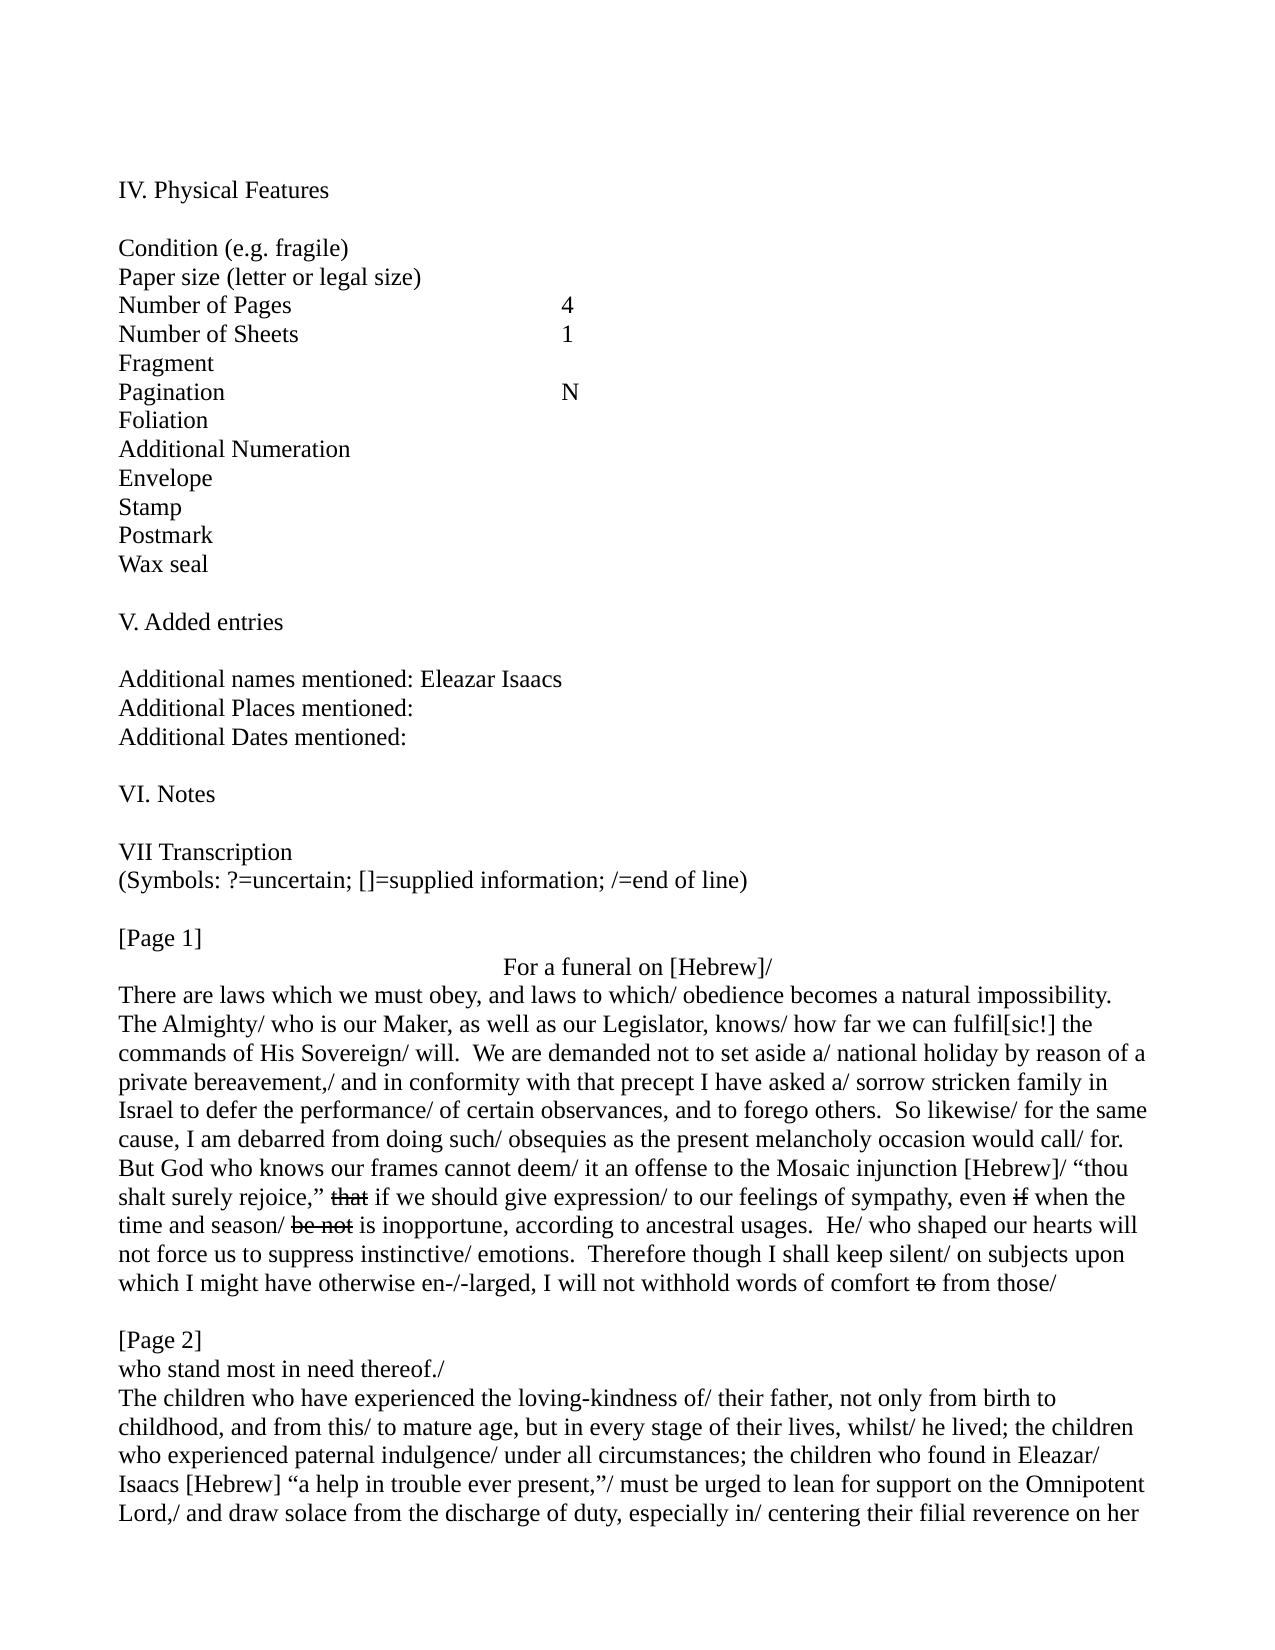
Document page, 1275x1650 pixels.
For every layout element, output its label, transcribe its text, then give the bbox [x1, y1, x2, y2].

text Number of Sheets 1 [118, 319, 1157, 348]
text (Symbols: ?=uncertain; []=supplied information; /=end of line) [118, 866, 1157, 894]
text Additional Numeration [118, 434, 1157, 463]
text Envelope [118, 463, 1157, 492]
text Number of Pages 4 [118, 291, 1157, 319]
text Stamp [118, 492, 1157, 521]
text [Page 2] [118, 1326, 1157, 1354]
text Fragment [118, 348, 1157, 377]
text There are laws which we must obey, and laws to which/ obedience becomes a natural impossibility. The Almighty/ who is our Maker, as well as our Legislator, knows/ how far we can fulfil[sic!] the commands of His Sovereign/ will. We are demanded not to set aside a/ national holiday by reason of a private bereavement,/ and in conformity with that precept I have asked a/ sorrow stricken family in Israel to defer the performance/ of certain observances, and to forego others. So likewise/ for the same cause, I am debarred from doing such/ obsequies as the present melancholy occasion would call/ for. But God who knows our frames cannot deem/ it an offense to the Mosaic injunction [Hebrew]/ “thou shalt surely rejoice,” that if we should give expression/ to our feelings of sympathy, even if when the time and season/ be not is inopportune, according to ancestral usages. He/ who shaped our hearts will not force us to suppress instinctive/ emotions. Therefore though I shall keep silent/ on subjects upon which I might have otherwise en-/-larged, I will not withhold words of comfort to from those/ [118, 981, 1157, 1297]
text Pagination N [118, 377, 1157, 406]
text Postma rk [118, 521, 1157, 549]
text who stand most in need thereof./ [118, 1354, 1157, 1383]
text VII Transcription [118, 837, 1157, 866]
text The children who have experienced the loving-kindness of/ their father, not only from birth to childhood, and from this/ to mature age, but in every stage of their lives, whilst/ he lived; the children who experienced paternal indulgence/ under all circumstances; the children who found in Eleazar/ Isaacs [Hebrew] “a help in trouble ever present,”/ must be urged to lean for support on the Omnipotent Lord,/ and draw solace from the discharge of duty, especially in/ centering their filial reverence on her [118, 1383, 1157, 1527]
text V. Added entries [118, 607, 1157, 636]
text Additional Dates mentioned: [118, 722, 1157, 751]
text Foliation [118, 406, 1157, 434]
text Condition (e.g. fragile) [118, 233, 1157, 262]
text Additional names mentioned: Eleazar Isaacs [118, 664, 1157, 693]
text For a funeral on [Hebrew]/ [118, 952, 1157, 981]
text Wax seal [118, 549, 1157, 578]
text Paper size (letter or legal size) [118, 262, 1157, 291]
text IV. Physical Features [118, 176, 1157, 204]
text [Page 1] [118, 923, 1157, 952]
text Additional Places mentioned: [118, 693, 1157, 722]
text VI. Notes [118, 779, 1157, 808]
